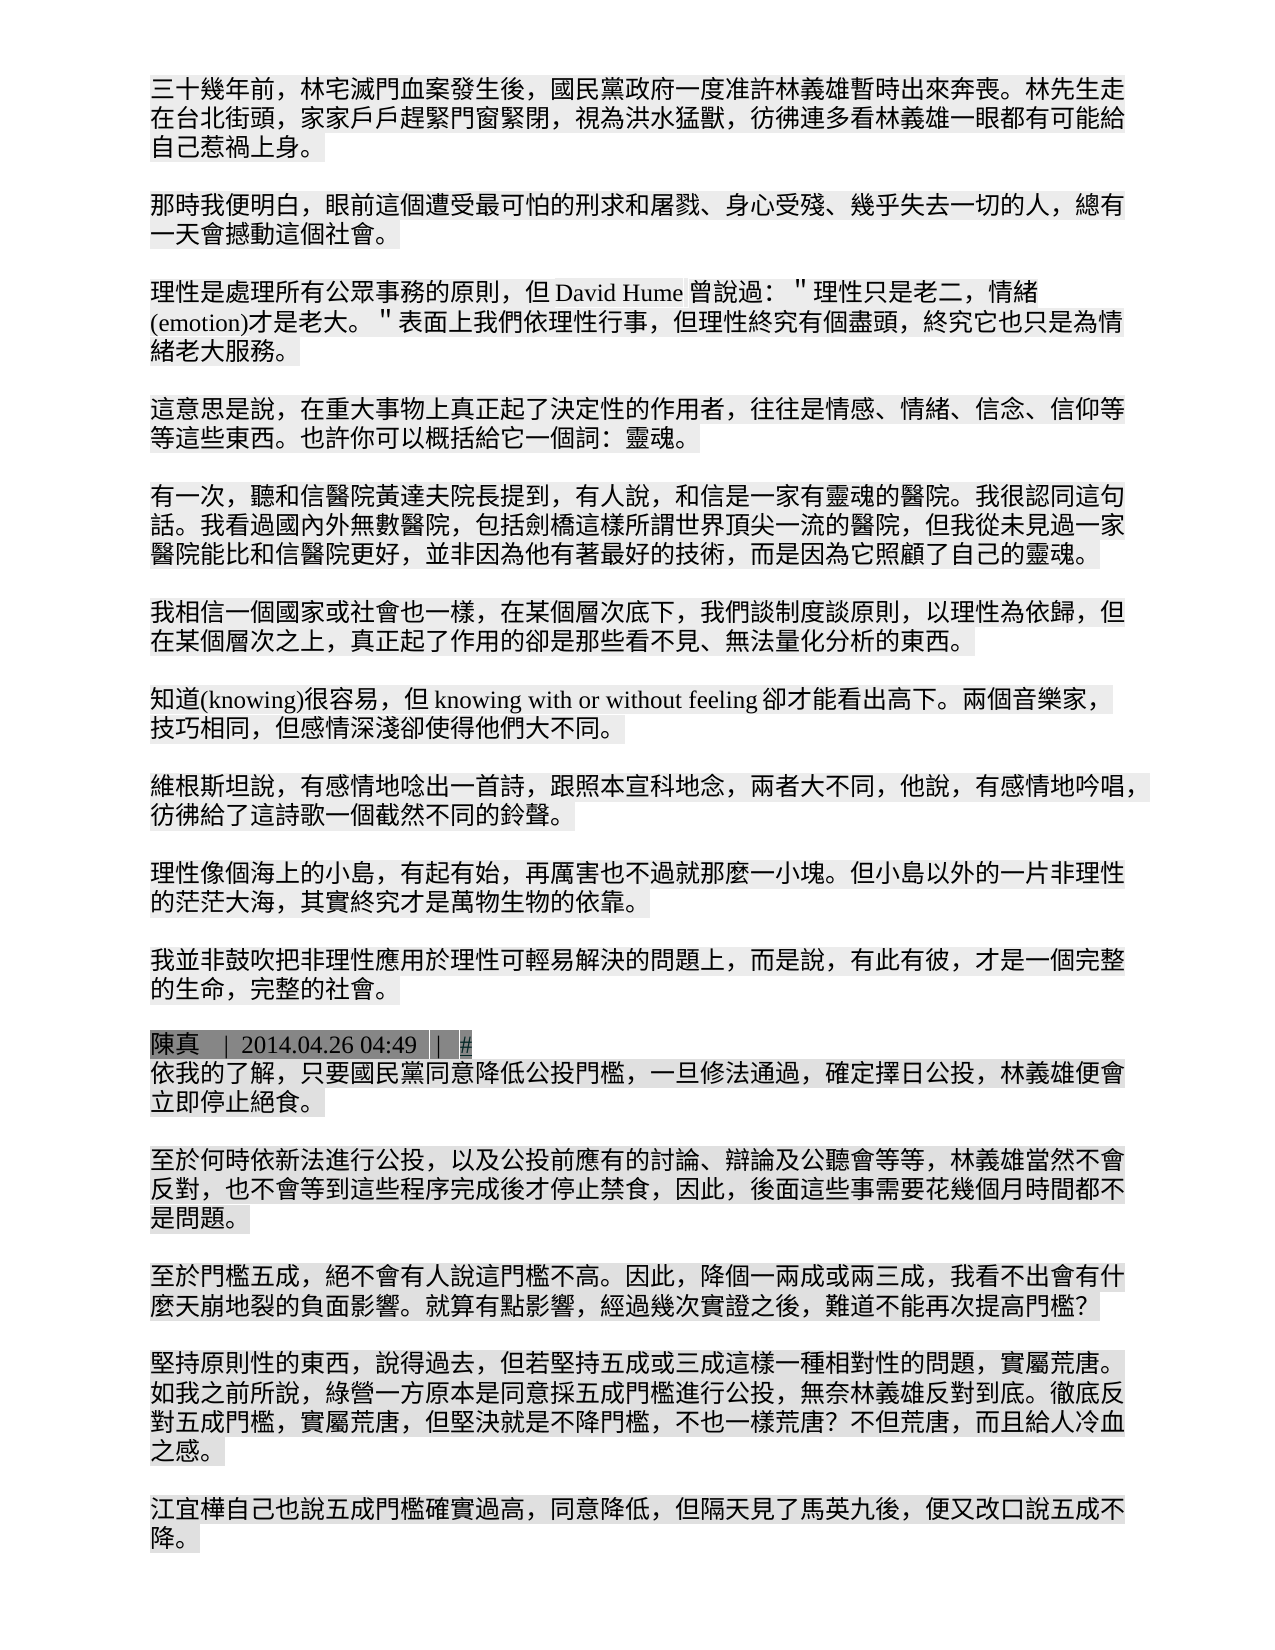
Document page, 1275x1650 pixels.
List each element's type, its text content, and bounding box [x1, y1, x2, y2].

text 陳真 | 2014.04.26 04:49 | # [150, 1030, 1125, 1059]
text 依我的了解，只要國民黨同意降低公投門檻，一旦修法通過，確定擇日公投，林義雄便會立即停止絕食。 至於何時依新法進行公投，以及公投前應有的討論、辯論及公聽會等等，林義雄當然不會反對，也不會等到這些程序完成後才停止禁食，因此，後面這些事需要花幾個月時間都不是問題。 至於門檻五成，絕不會有人說這門檻不高。因此，降個一兩成或兩三成，我看不出會有什麼天崩地裂的負面影響。就算有點影響，經過幾次實證之後，難道不能再次提高門檻？ 堅持原則性的東西，說得過去，但若堅持五成或三成這樣一種相對性的問題，實屬荒唐。如我之前所說，綠營一方原本是同意採五成門檻進行公投，無奈林義雄反對到底。徹底反對五成門檻，實屬荒唐，但堅決就是不降門檻，不也一樣荒唐？不但荒唐，而且給人冷血之感。 江宜樺自己也說五成門檻確實過高，同意降低，但隔天見了馬英九後，便又改口說五成不降。 所謂維護國家體制原則、程序正義、不能因個案而改變通則等等這些說詞，畢竟都是說詞，就如那些發高燒的小表哥小表妹所謂反服貿，一開始也是以此為說詞。 若要舉出反例，我能舉出千千萬萬。比方說吳寶春好像曾經打算再念書，但礙於國內法令，只好出國留學。馬英九不是馬上說他可以替他修法解套嗎？這時候怎麼不說絕對不能以個案影響通則的一致性完整性。 假設今天並非事關林義雄一條命，而是事關一場大選的勝負關鍵，很多義正詞嚴的說詞肯定又會另有一番彈性處理。 不需要有太大彈性的時候，政客們個個卻像穿了彈性褲襪那樣，彈性十足，但應該有點權宜考量時卻反倒其介如石，硬得像花崗岩。 許多事，旁觀者清，就如林義雄，自以為義，雖是一番純粹利他善意，卻弄得民不聊生。馬英九何嘗不也是這樣。我相信他也絕不是 "故意" 要耍官僚，他一定也深信自己乃是為了顧全國家體制的穩定性完整性云云，但以為自己是這樣那樣，並不意味著自己之所作所為真的是這樣那樣。 就如很多人以為自己很有理想，但其實往往也只是 "以為＂而已。我常以為自己頭髮很整齊，但據說這也只是我自己以為而已。 [150, 1059, 1125, 1553]
text 不是有個故事嗎？兩個婦女搶一小娃，都宣稱自己才是親娘。僵持不下，求助於所羅門王，王喬半天也沒輒，於是說不然一人一半好了。結果其中一個一聽嚇壞了，自願放棄。為什麼？因為她才是孩子的娘，她不願分到僅有上半身的小孩。 一個事情或爭議，如果搞到要把孩子扯成兩半才能解決時，我寧可把小孩給你算了。為什麼？因為我才是孩子的爹。 我若是馬英九，處理這事根本一點都不難，差不多一個上午就能解決。看你們要求什麼我都ok啦，只求別把孩子給扯成兩半。 如果我覺得我什麼都ok的作法有害國家制度法律尊嚴等等，這還不簡單，那我就下台一鞠躬向國人謝罪不就得了。人們也會因此而相信我真的在乎那些所謂典章制度的事，同時也顧全了對手的一切，更不會把孩子扯成兩半。 求敗往往比求勝更難，但人與事卻往往在失敗中取得成就，在一片歌頌中敗亡。 三十幾年前，林宅滅門血案發生後，國民黨政府一度准許林義雄暫時出來奔喪。林先生走在台北街頭，家家戶戶趕緊門窗緊閉，視為洪水猛獸，彷彿連多看林義雄一眼都有可能給自己惹禍上身。 那時我便明白，眼前這個遭受最可怕的刑求和屠戮、身心受殘、幾乎失去一切的人，總有一天會撼動這個社會。 理性是處理所有公眾事務的原則，但David Hume曾說過：＂理性只是老二，情緒(emotion)才是老大。＂表面上我們依理性行事，但理性終究有個盡頭，終究它也只是為情緒老大服務。 這意思是說，在重大事物上真正起了決定性的作用者，往往是情感、情緒、信念、信仰等等這些東西。也許你可以概括給它一個詞：靈魂。 有一次，聽和信醫院黃達夫院長提到，有人說，和信是一家有靈魂的醫院。我很認同這句話。我看過國內外無數醫院，包括劍橋這樣所謂世界頂尖一流的醫院，但我從未見過一家醫院能比和信醫院更好，並非因為他有著最好的技術，而是因為它照顧了自己的靈魂。 我相信一個國家或社會也一樣，在某個層次底下，我們談制度談原則，以理性為依歸，但在某個層次之上，真正起了作用的卻是那些看不見、無法量化分析的東西。 知道(knowing)很容易，但knowing with or without feeling卻才能看出高下。兩個音樂家，技巧相同，但感情深淺卻使得他們大不同。 維根斯坦說，有感情地唸出一首詩，跟照本宣科地念，兩者大不同，他說，有感情地吟唱，彷彿給了這詩歌一個截然不同的鈴聲。 理性像個海上的小島，有起有始，再厲害也不過就那麼一小塊。但小島以外的一片非理性的茫茫大海，其實終究才是萬物生物的依靠。 我並非鼓吹把非理性應用於理性可輕易解決的問題上，而是說，有此有彼，才是一個完整的生命，完整的社會。 [150, 75, 1125, 1005]
